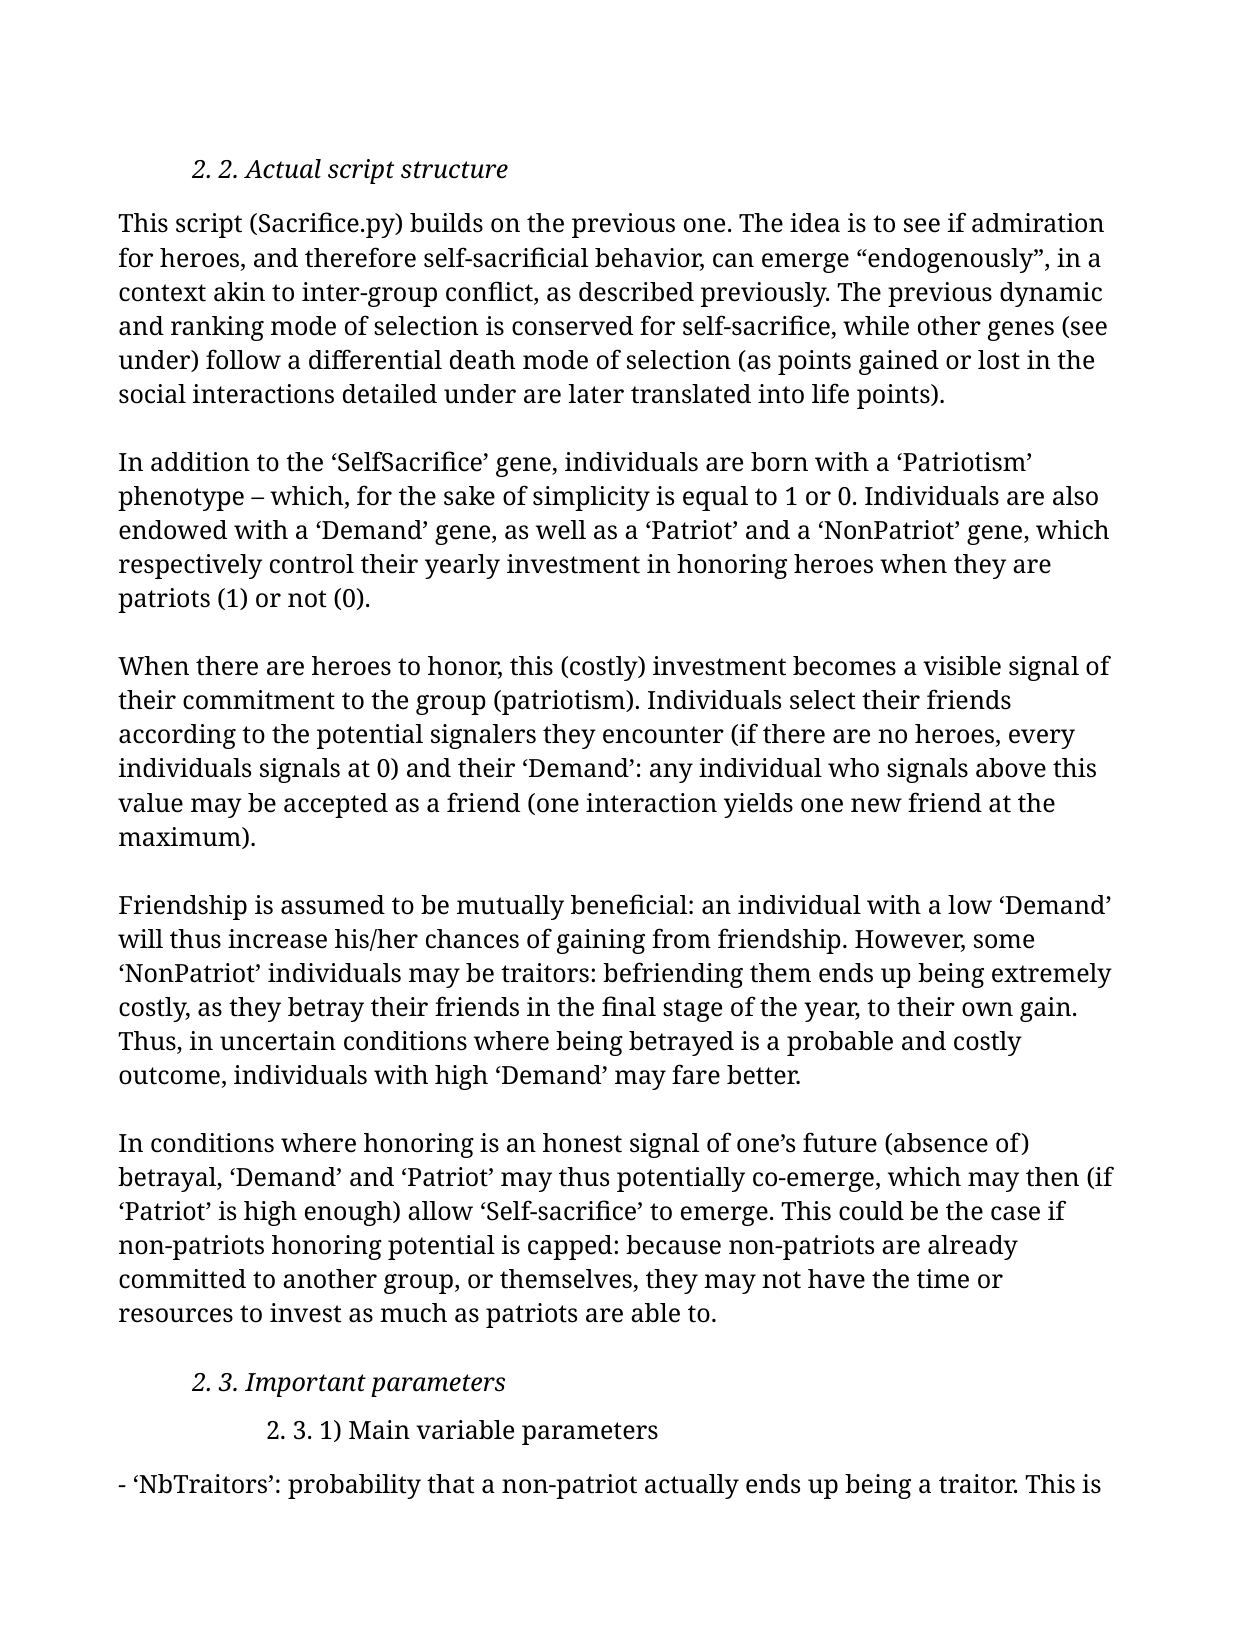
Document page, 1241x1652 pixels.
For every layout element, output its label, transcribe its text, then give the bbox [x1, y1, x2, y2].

text 2. 2. Actual script structure [118, 152, 1122, 186]
text In addition to the ‘SelfSacrifice’ gene, individuals are born with a ‘Patriotism’ phenotype – which, for the sake of simplicity is equal to 1 or 0. Individuals are also endowed with a ‘Demand’ gene, as well as a ‘Patriot’ and a ‘NonPatriot’ gene, which respectively control their yearly investment in honoring heroes when they are patriots (1) or not (0). [118, 444, 1122, 615]
text This script (Sacrifice.py) builds on the previous one. The idea is to see if admiration for heroes, and therefore self-sacrificial behavior, can emerge “endogenously”, in a context akin to inter-group conflict, as described previously. The previous dynamic and ranking mode of selection is conserved for self-sacrifice, while other genes (see under) follow a differential death mode of selection (as points gained or lost in the social interactions detailed under are later translated into life points). [118, 206, 1122, 411]
text 2. 3. 1) Main variable parameters [118, 1412, 1122, 1447]
text When there are heroes to honor, this (costly) investment becomes a visible signal of their commitment to the group (patriotism). Individuals select their friends according to the potential signalers they encounter (if there are no heroes, every individuals signals at 0) and their ‘Demand’: any individual who signals above this value may be accepted as a friend (one interaction yields one new friend at the maximum). [118, 649, 1122, 853]
text 2. 3. Important parameters [118, 1364, 1122, 1398]
text In conditions where honoring is an honest signal of one’s future (absence of) betrayal, ‘Demand’ and ‘Patriot’ may thus potentially co-emerge, which may then (if ‘Patriot’ is high enough) allow ‘Self-sacrifice’ to emerge. This could be the case if non-patriots honoring potential is capped: because non-patriots are already committed to another group, or themselves, they may not have the time or resources to invest as much as patriots are able to. [118, 1126, 1122, 1330]
text - ‘NbTraitors’: probability that a non-patriot actually ends up being a traitor. This is [118, 1466, 1122, 1501]
text Friendship is assumed to be mutually beneficial: an individual with a low ‘Demand’ will thus increase his/her chances of gaining from friendship. However, some ‘NonPatriot’ individuals may be traitors: befriending them ends up being extremely costly, as they betray their friends in the final stage of the year, to their own gain. Thus, in uncertain conditions where being betrayed is a probable and costly outcome, individuals with high ‘Demand’ may fare better. [118, 887, 1122, 1092]
